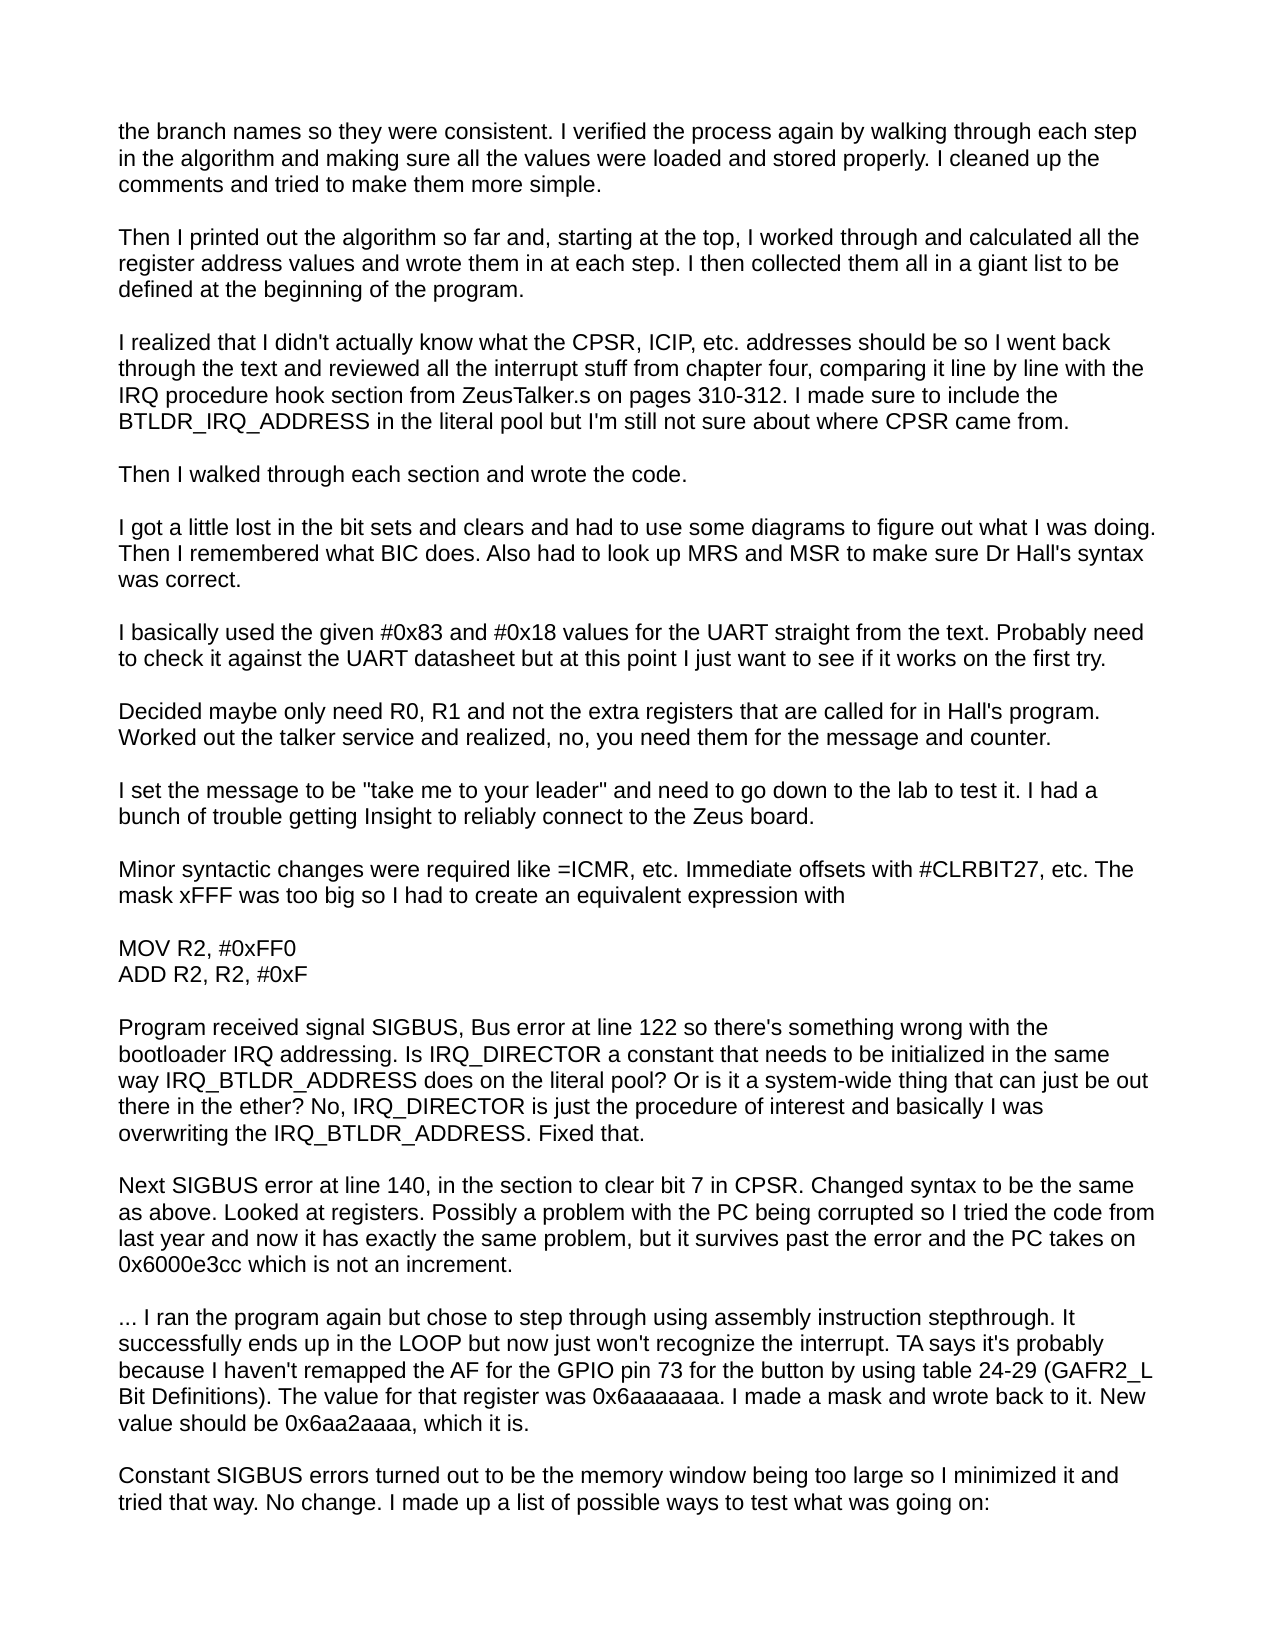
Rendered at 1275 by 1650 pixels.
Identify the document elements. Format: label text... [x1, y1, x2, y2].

text the branch names so they were consistent. I verified the process again by walking through each step in the algorithm and making sure all the values were loaded and stored properly. I cleaned up the comments and tried to make them more simple. Then I printed out the algorithm so far and, starting at the top, I worked through and calculated all the register address values and wrote them in at each step. I then collected them all in a giant list to be defined at the beginning of the program. I realized that I didn't actually know what the CPSR, ICIP, etc. addresses should be so I went back through the text and reviewed all the interrupt stuff from chapter four, comparing it line by line with the IRQ procedure hook section from ZeusTalker.s on pages 310-312. I made sure to include the BTLDR_IRQ_ADDRESS in the literal pool but I'm still not sure about where CPSR came from. Then I walked through each section and wrote the code. I got a little lost in the bit sets and clears and had to use some diagrams to figure out what I was doing. Then I remembered what BIC does. Also had to look up MRS and MSR to make sure Dr Hall's syntax was correct. I basically used the given #0x83 and #0x18 values for the UART straight from the text. Probably need to check it against the UART datasheet but at this point I just want to see if it works on the first try. Decided maybe only need R0, R1 and not the extra registers that are called for in Hall's program. Worked out the talker service and realized, no, you need them for the message and counter. I set the message to be "take me to your leader" and need to go down to the lab to test it. I had a bunch of trouble getting Insight to reliably connect to the Zeus board. Minor syntactic changes were required like =ICMR, etc. Immediate offsets with #CLRBIT27, etc. The mask xFFF was too big so I had to create an equivalent expression with MOV R2, #0xFF0 ADD R2, R2, #0xF Program received signal SIGBUS, Bus error at line 122 so there's something wrong with the bootloader IRQ addressing. Is IRQ_DIRECTOR a constant that needs to be initialized in the same way IRQ_BTLDR_ADDRESS does on the literal pool? Or is it a system-wide thing that can just be out there in the ether? No, IRQ_DIRECTOR is just the procedure of interest and basically I was overwriting the IRQ_BTLDR_ADDRESS. Fixed that. Next SIGBUS error at line 140, in the section to clear bit 7 in CPSR. Changed syntax to be the same as above. Looked at registers. Possibly a problem with the PC being corrupted so I tried the code from last year and now it has exactly the same problem, but it survives past the error and the PC takes on 0x6000e3cc which is not an increment. ... I ran the program again but chose to step through using assembly instruction stepthrough. It successfully ends up in the LOOP but now just won't recognize the interrupt. TA says it's probably because I haven't remapped the AF for the GPIO pin 73 for the button by using table 24-29 (GAFR2_L Bit Definitions). The value for that register was 0x6aaaaaaa. I made a mask and wrote back to it. New value should be 0x6aa2aaaa, which it is. Constant SIGBUS errors turned out to be the memory window being too large so I minimized it and tried that way. No change. I made up a list of possible ways to test what was going on: [118, 118, 1157, 1515]
